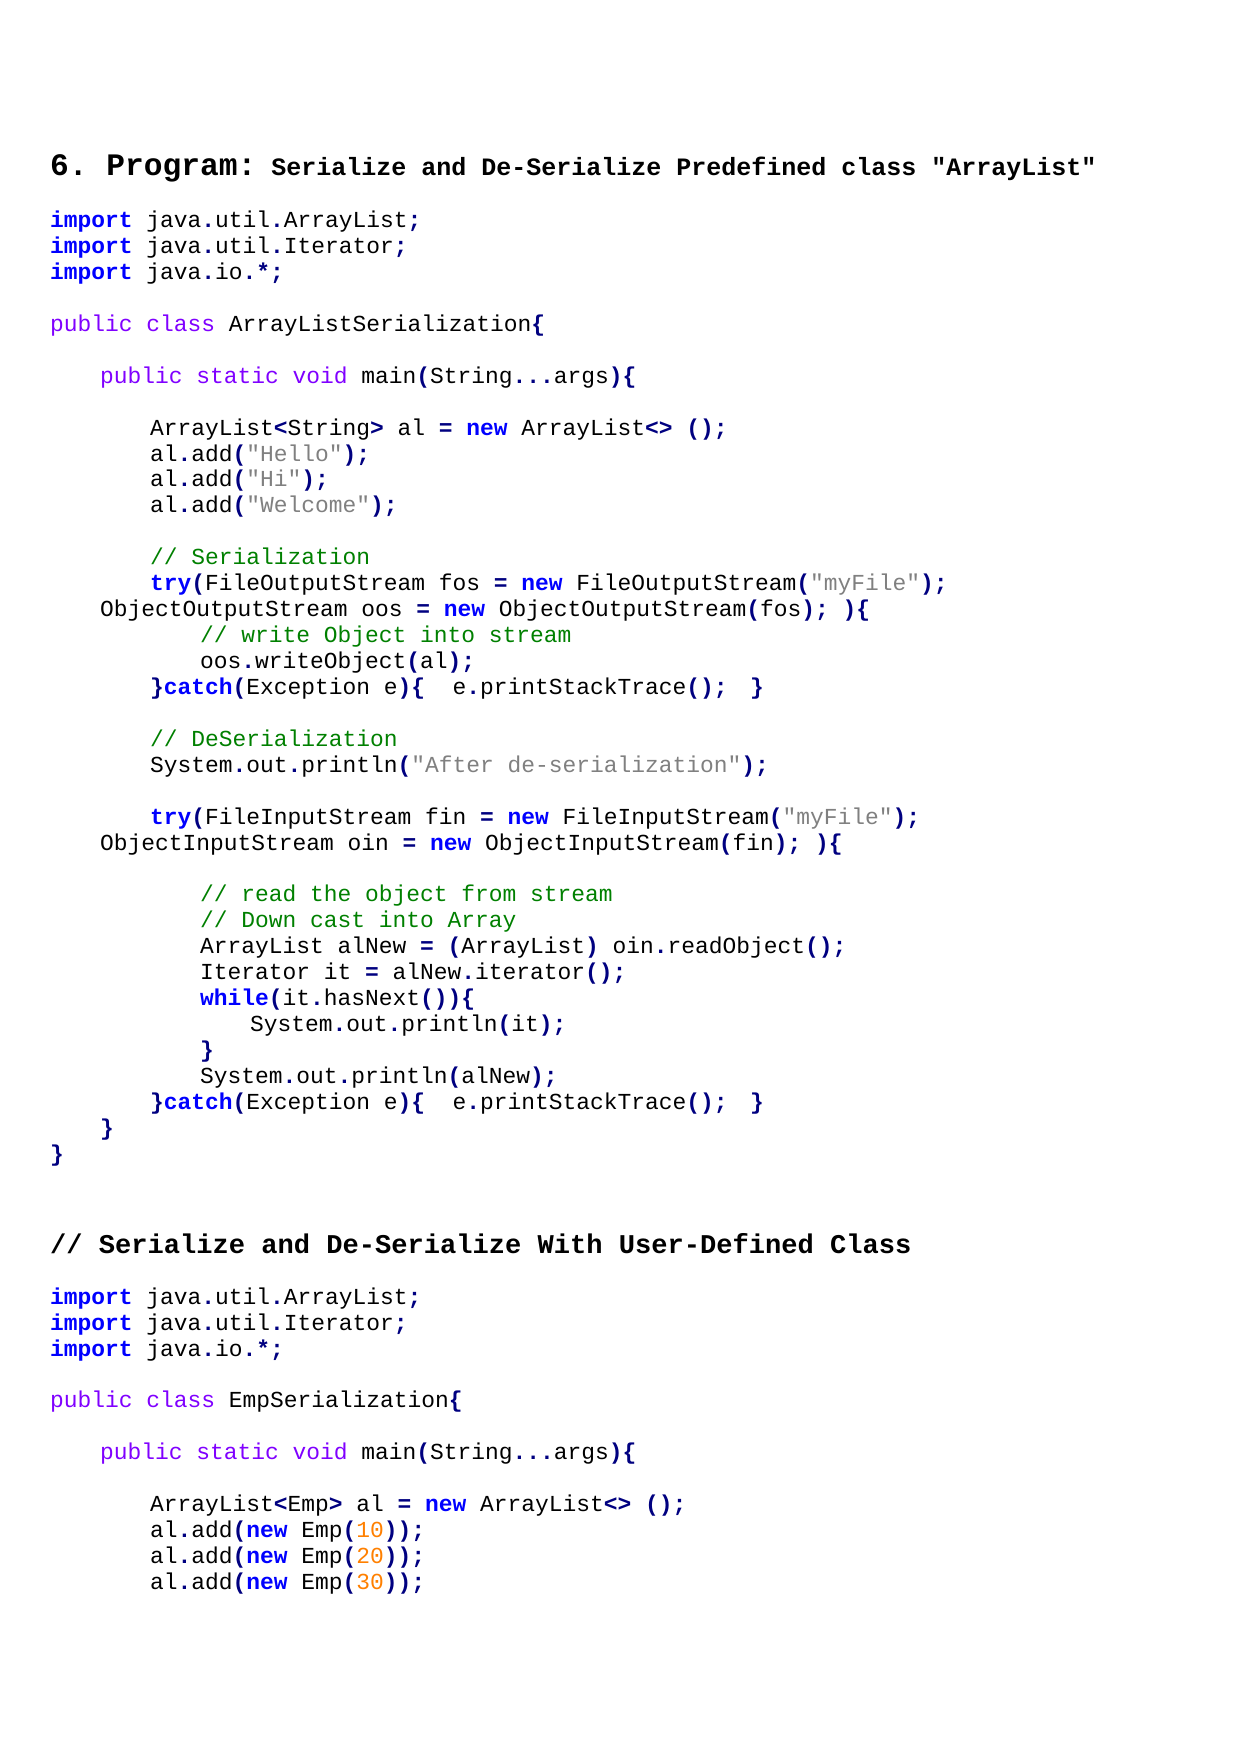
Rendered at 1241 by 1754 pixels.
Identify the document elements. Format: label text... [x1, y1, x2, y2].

text while(it.hasNext()){ [50, 987, 1166, 1012]
text System.out.println(alNew); [50, 1064, 1166, 1090]
text import java.util.Iterator; [50, 1311, 1166, 1337]
text try(FileOutputStream fos = new FileOutputStream("myFile"); ObjectOutputStream oos = new ObjectOutputStream(fos); ){ [50, 572, 1166, 623]
text al.add("Hello"); [50, 442, 1166, 468]
text al.add(new Emp(30)); [50, 1570, 1166, 1596]
text public static void main(String...args){ [50, 1441, 1166, 1467]
text import java.util.ArrayList; [50, 208, 1166, 234]
text public class EmpSerialization{ [50, 1389, 1166, 1415]
text public static void main(String...args){ [50, 364, 1166, 390]
text al.add(new Emp(10)); [50, 1518, 1166, 1544]
text al.add("Hi"); [50, 468, 1166, 494]
text Iterator it = alNew.iterator(); [50, 961, 1166, 987]
text 6. Program: Serialize and De-Serialize Predefined class "ArrayList" [50, 149, 1166, 185]
text import java.util.ArrayList; [50, 1285, 1166, 1311]
text ArrayList<Emp> al = new ArrayList<> (); [50, 1492, 1166, 1518]
text // Serialize and De-Serialize With User-Defined Class [50, 1231, 1166, 1261]
text try(FileInputStream fin = new FileInputStream("myFile"); ObjectInputStream oin = new ObjectInputStream(fin); ){ [50, 805, 1166, 857]
text // write Object into stream [50, 623, 1166, 649]
text }catch(Exception e){ e.printStackTrace(); } [50, 1090, 1166, 1116]
text al.add("Welcome"); [50, 494, 1166, 520]
text } [50, 1142, 1166, 1168]
text ArrayList alNew = (ArrayList) oin.readObject(); [50, 935, 1166, 961]
text } [50, 1038, 1166, 1064]
text System.out.println("After de-serialization"); [50, 753, 1166, 779]
text } [50, 1116, 1166, 1142]
text // read the object from stream [50, 883, 1166, 909]
text ArrayList<String> al = new ArrayList<> (); [50, 416, 1166, 442]
text // Down cast into Array [50, 909, 1166, 935]
text System.out.println(it); [50, 1012, 1166, 1038]
text }catch(Exception e){ e.printStackTrace(); } [50, 675, 1166, 701]
text import java.io.*; [50, 1337, 1166, 1363]
text // DeSerialization [50, 727, 1166, 753]
text import java.io.*; [50, 260, 1166, 286]
text import java.util.Iterator; [50, 234, 1166, 260]
text al.add(new Emp(20)); [50, 1544, 1166, 1570]
text oos.writeObject(al); [50, 649, 1166, 675]
text public class ArrayListSerialization{ [50, 312, 1166, 338]
text // Serialization [50, 546, 1166, 572]
